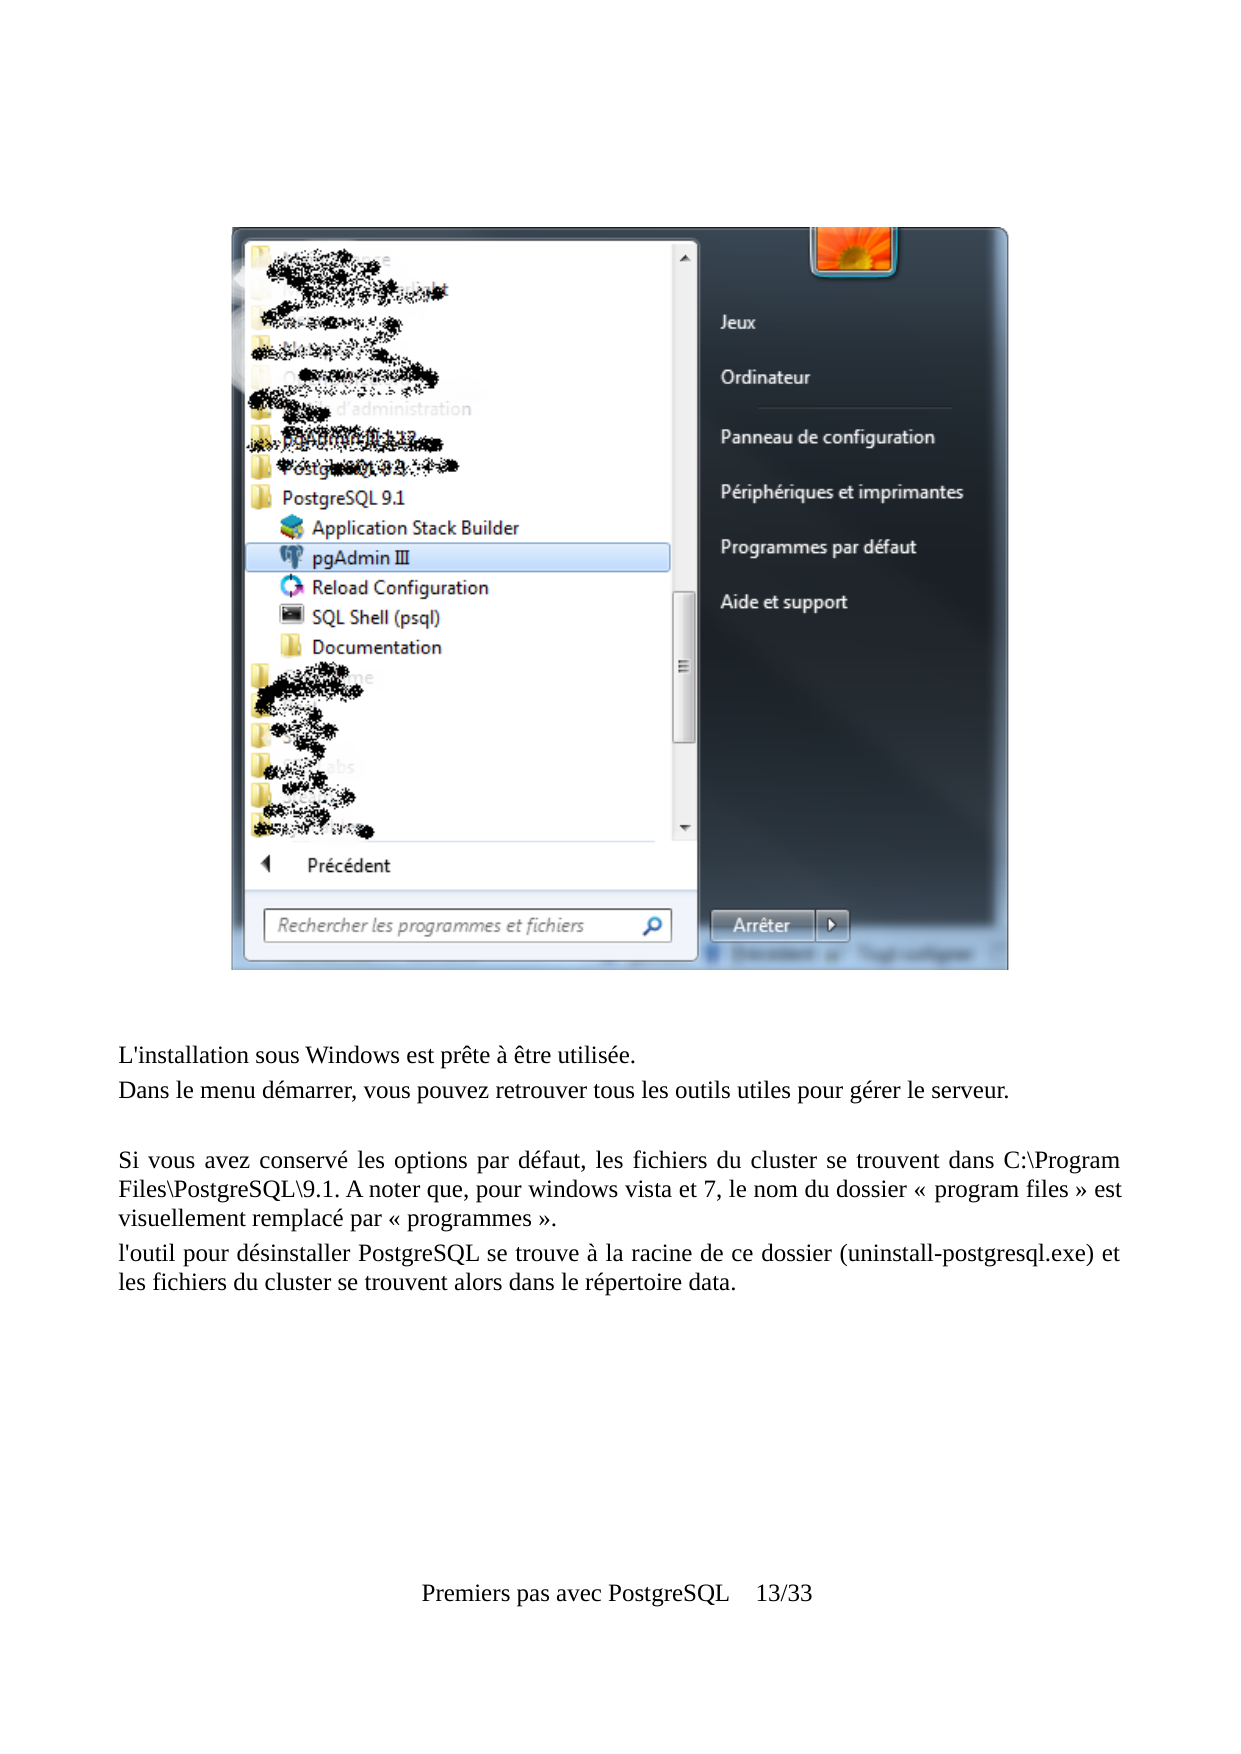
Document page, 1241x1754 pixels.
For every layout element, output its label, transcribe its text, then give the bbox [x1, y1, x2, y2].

text Dans le menu démarrer, vous pouvez retrouver tous les outils utiles pour gérer le serveur. [118, 1075, 1122, 1104]
text Si vous avez conservé les options par défaut, les fichiers du cluster se trouvent dans C:\Program Files\PostgreSQL\9.1. A noter que, pour windows vista et 7, le nom du dossier « program files » est visuellement remplacé par « programmes ». [118, 1146, 1122, 1232]
text L'installation sous Windows est prête à être utilisée. [118, 1040, 1122, 1069]
text l'outil pour désinstaller PostgreSQL se trouve à la racine de ce dossier (uninstall-postgresql.exe) et les fichiers du cluster se trouvent alors dans le répertoire data. [118, 1238, 1122, 1296]
